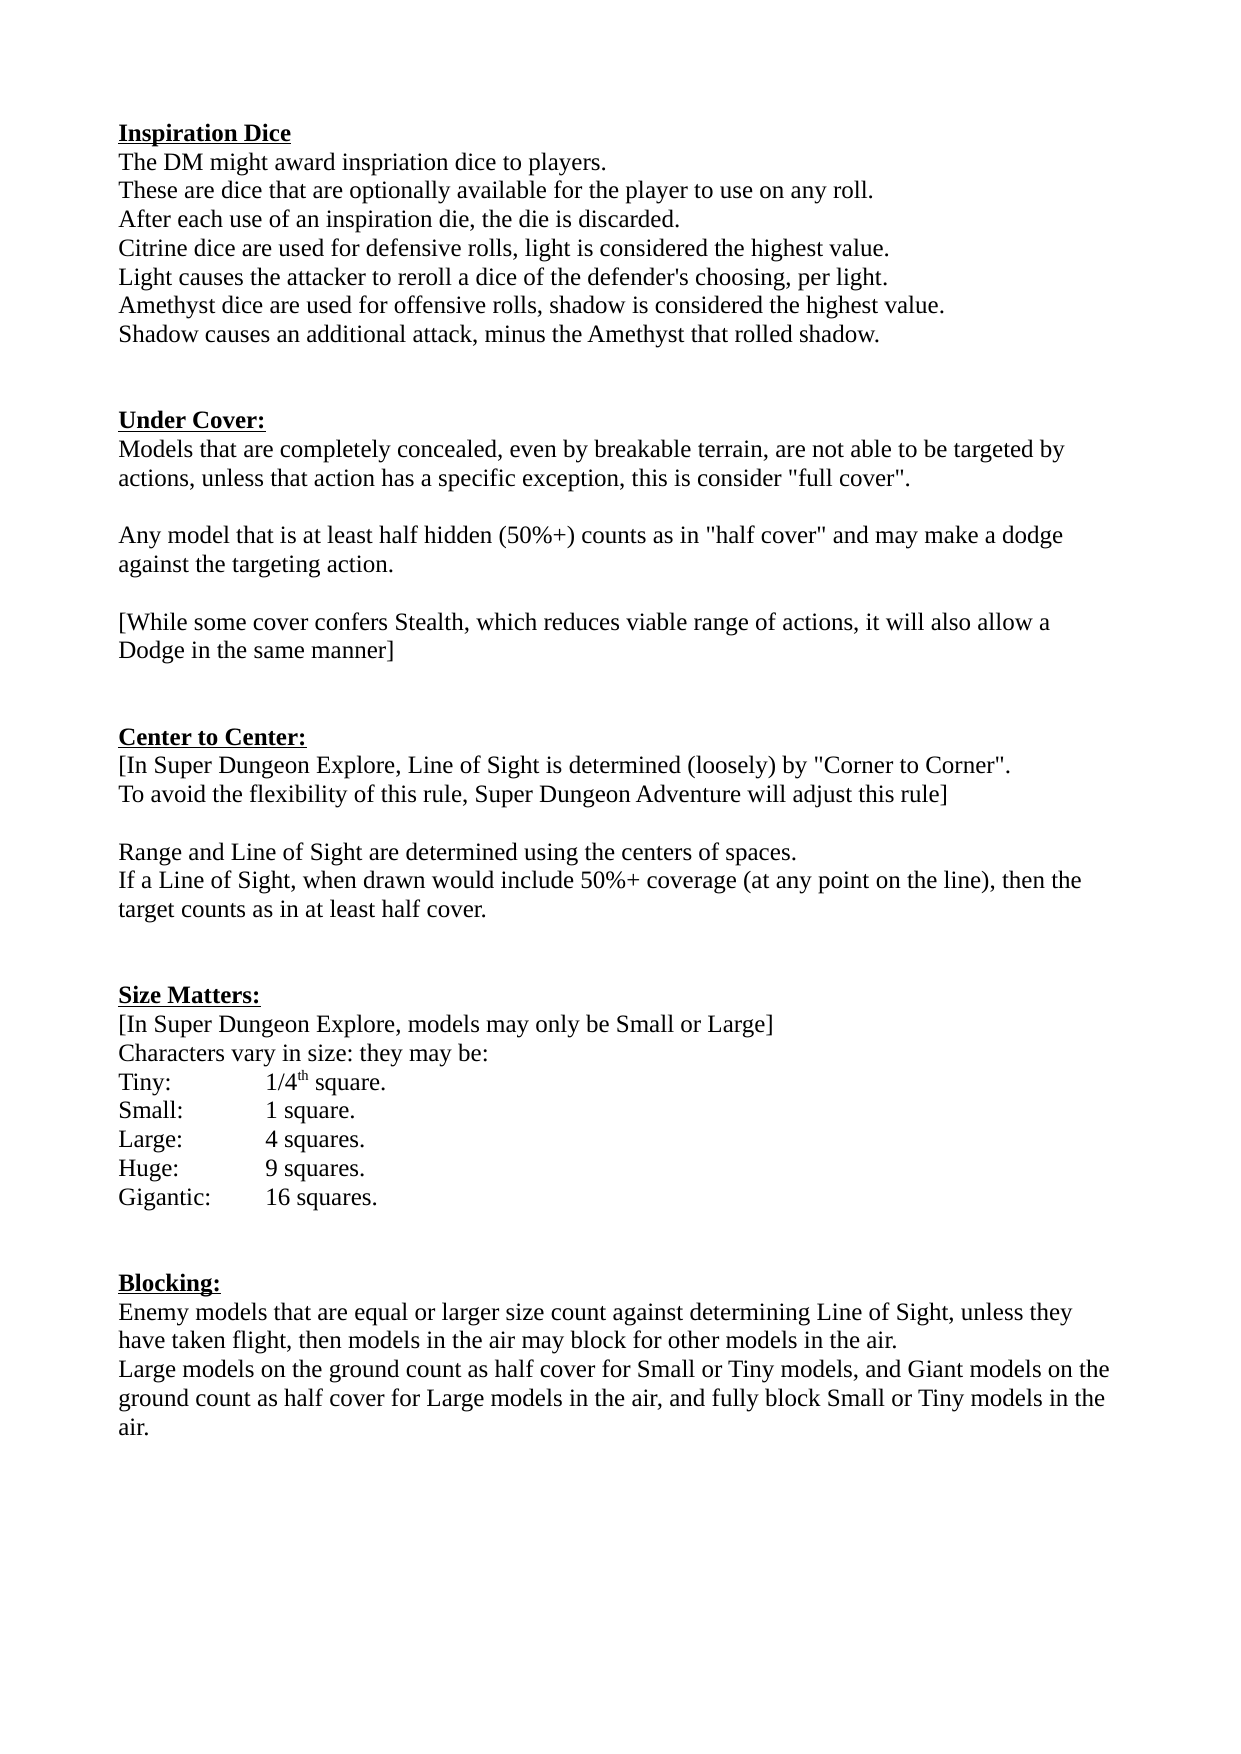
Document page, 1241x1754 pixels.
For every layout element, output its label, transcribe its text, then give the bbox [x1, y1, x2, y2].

text Models that are completely concealed, even by breakable terrain, are not able to be targeted by actions, unless that action has a specific exception, this is consider "full cover". [118, 434, 1122, 492]
text [In Super Dungeon Explore, Line of Sight is determined (loosely) by "Corner to Corner". [118, 751, 1122, 779]
text [While some cover confers Stealth, which reduces viable range of actions, it will also allow a Dodge in the same manner] [118, 607, 1122, 664]
text To avoid the flexibility of this rule, Super Dungeon Adventure will adjust this rule] [118, 779, 1122, 808]
text Size Matters: [In Super Dungeon Explore, models may only be Small or Large] Characters vary in size: they may be: Tiny: 1/4th square. [118, 981, 1122, 1096]
text Small: 1 square. [118, 1096, 1122, 1124]
text Huge: 9 squares. [118, 1153, 1122, 1182]
text Center to Center: [118, 722, 1122, 751]
text Under Cover: [118, 406, 1122, 434]
text The DM might award inspriation dice to players. These are dice that are optionally available for the player to use on any roll. After each use of an inspiration die, the die is discarded. Citrine dice are used for defensive rolls, light is considered the highest value. Light causes the attacker to reroll a dice of the defender's choosing, per light. Amethyst dice are used for offensive rolls, shadow is considered the highest value. Shadow causes an additional attack, minus the Amethyst that rolled shadow. [118, 147, 1122, 348]
text Any model that is at least half hidden (50%+) counts as in "half cover" and may make a dodge against the targeting action. [118, 521, 1122, 578]
text Large: 4 squares. [118, 1124, 1122, 1153]
text Gigantic: 16 squares. [118, 1182, 1122, 1211]
text Inspiration Dice [118, 118, 1122, 147]
text Range and Line of Sight are determined using the centers of spaces. If a Line of Sight, when drawn would include 50%+ coverage (at any point on the line), then the target counts as in at least half cover. [118, 837, 1122, 923]
text Blocking: Enemy models that are equal or larger size count against determining Line of Sight, unless they have taken flight, then models in the air may block for other models in the air. Large models on the ground count as half cover for Small or Tiny models, and Giant models on the ground count as half cover for Large models in the air, and fully block Small or Tiny models in the air. [118, 1268, 1122, 1441]
